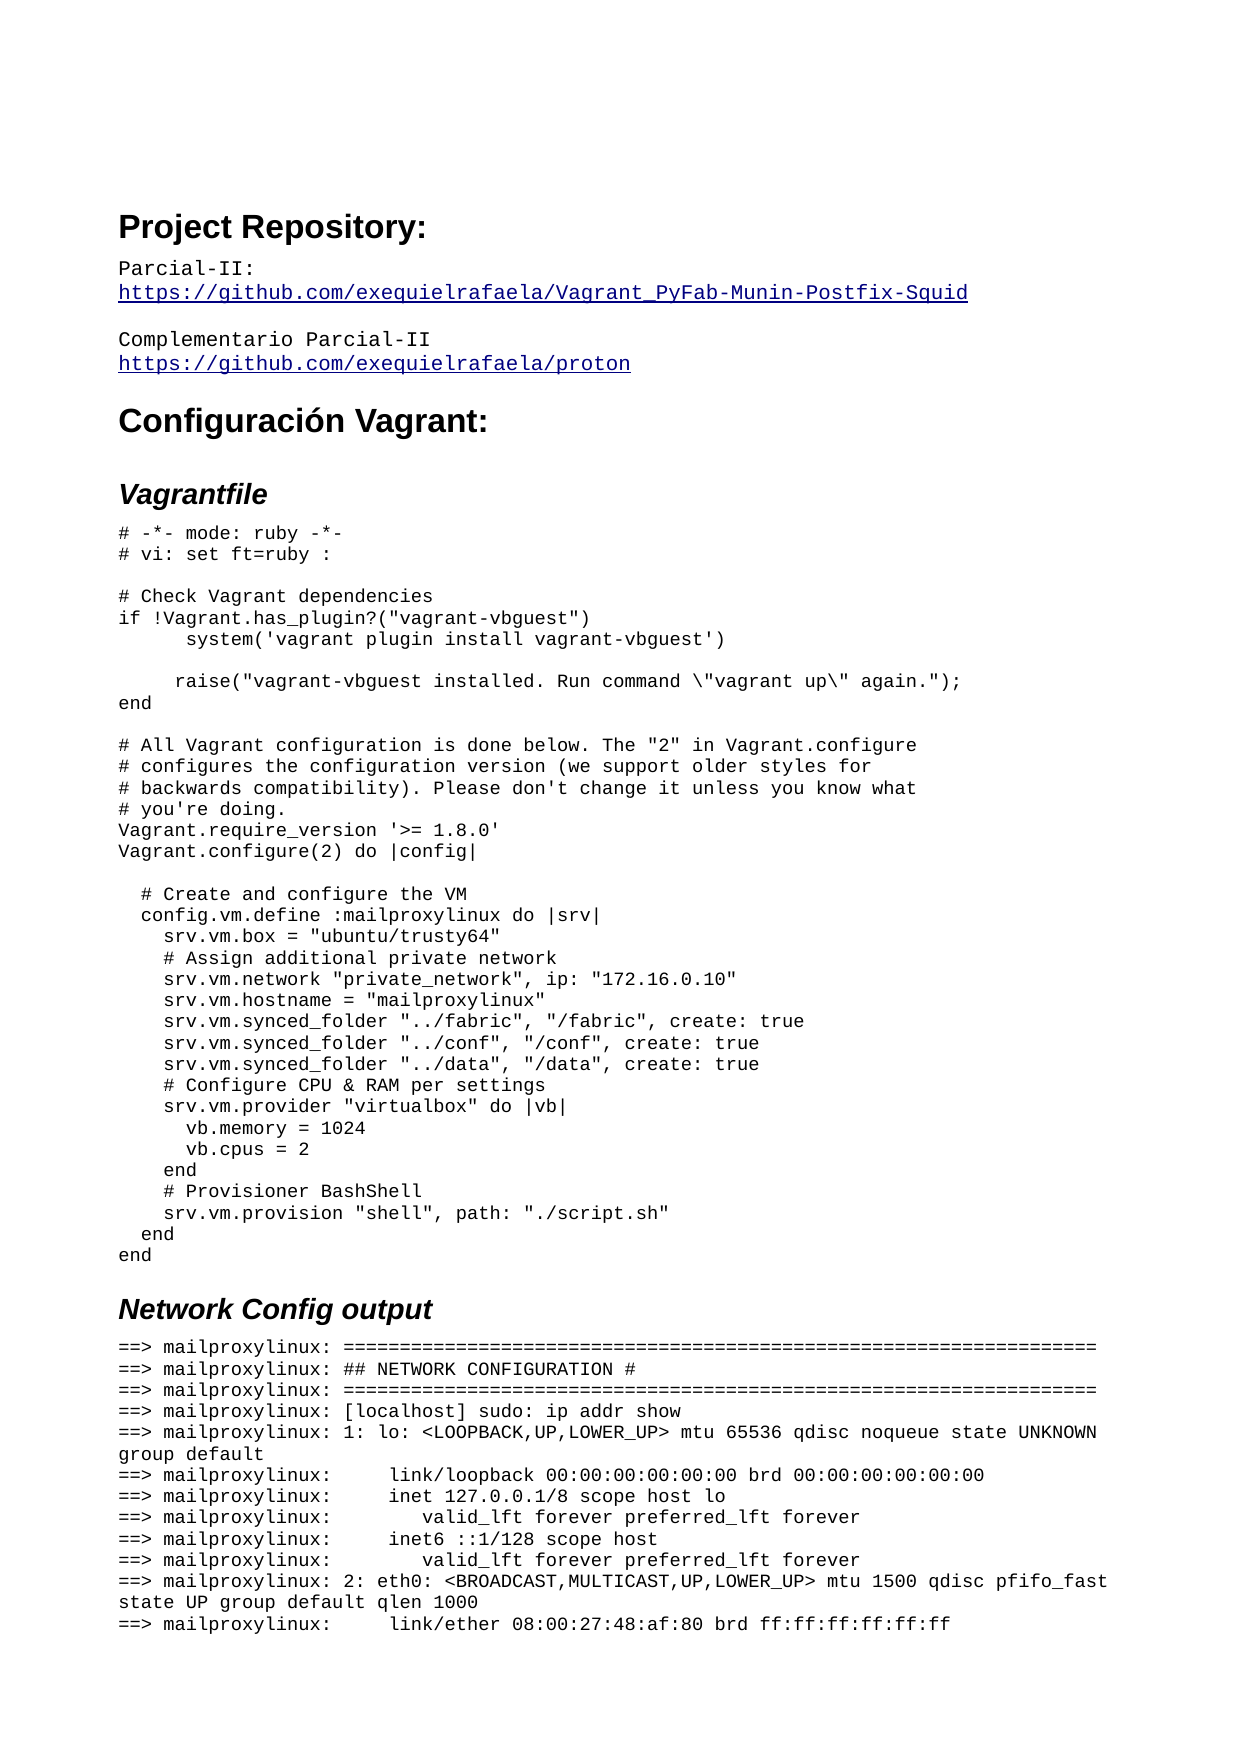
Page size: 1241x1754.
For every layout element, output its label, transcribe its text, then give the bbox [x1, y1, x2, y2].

text if !Vagrant.has_plugin?("vagrant-vbguest") [118, 608, 1122, 630]
text ==> mailproxylinux: valid_lft forever preferred_lft forever [118, 1508, 1122, 1529]
subtitle Vagrantfile [118, 477, 1122, 511]
text ==> mailproxylinux: link/ether 08:00:27:48:af:80 brd ff:ff:ff:ff:ff:ff [118, 1614, 1122, 1636]
text system('vagrant plugin install vagrant-vbguest') [118, 630, 1122, 651]
text Complementario Parcial-II [118, 329, 1122, 353]
text ==> mailproxylinux: 2: eth0: <BROADCAST,MULTICAST,UP,LOWER_UP> mtu 1500 qdisc pfifo_fast state UP group default qlen 1000 [118, 1572, 1122, 1614]
text ==> mailproxylinux: =================================================================== [118, 1338, 1122, 1359]
text Vagrant.configure(2) do |config| [118, 842, 1122, 863]
text srv.vm.synced_folder "../data", "/data", create: true [118, 1055, 1122, 1076]
text # Create and configure the VM [118, 885, 1122, 906]
text # vi: set ft=ruby : [118, 545, 1122, 566]
text srv.vm.provider "virtualbox" do |vb| [118, 1097, 1122, 1118]
text end [118, 693, 1122, 715]
text raise("vagrant-vbguest installed. Run command \"vagrant up\" again."); [118, 672, 1122, 693]
text # you're doing. [118, 800, 1122, 821]
text vb.memory = 1024 [118, 1118, 1122, 1140]
text # backwards compatibility). Please don't change it unless you know what [118, 778, 1122, 800]
text # Assign additional private network [118, 948, 1122, 970]
text Parcial-II: [118, 258, 1122, 282]
text # All Vagrant configuration is done below. The "2" in Vagrant.configure [118, 736, 1122, 757]
text # Configure CPU & RAM per settings [118, 1076, 1122, 1097]
text ==> mailproxylinux: [localhost] sudo: ip addr show [118, 1402, 1122, 1423]
text ==> mailproxylinux: inet6 ::1/128 scope host [118, 1529, 1122, 1551]
text ==> mailproxylinux: ## NETWORK CONFIGURATION # [118, 1359, 1122, 1381]
text srv.vm.synced_folder "../conf", "/conf", create: true [118, 1033, 1122, 1055]
text vb.cpus = 2 [118, 1140, 1122, 1161]
text ==> mailproxylinux: inet 127.0.0.1/8 scope host lo [118, 1487, 1122, 1508]
text # Provisioner BashShell [118, 1182, 1122, 1203]
subtitle Project Repository: [118, 207, 1122, 246]
text srv.vm.box = "ubuntu/trusty64" [118, 927, 1122, 948]
text end [118, 1225, 1122, 1246]
text end [118, 1161, 1122, 1182]
text srv.vm.network "private_network", ip: "172.16.0.10" [118, 970, 1122, 991]
text ==> mailproxylinux: valid_lft forever preferred_lft forever [118, 1551, 1122, 1572]
text srv.vm.provision "shell", path: "./script.sh" [118, 1203, 1122, 1225]
text # Check Vagrant dependencies [118, 587, 1122, 608]
text srv.vm.synced_folder "../fabric", "/fabric", create: true [118, 1012, 1122, 1033]
text Vagrant.require_version '>= 1.8.0' [118, 821, 1122, 842]
text end [118, 1246, 1122, 1267]
text ==> mailproxylinux: =================================================================== [118, 1381, 1122, 1402]
subtitle Network Config output [118, 1292, 1122, 1326]
text https://github.com/exequielrafaela/proton [118, 353, 1122, 376]
text # -*- mode: ruby -*- [118, 523, 1122, 545]
text https://github.com/exequielrafaela/Vagrant_PyFab-Munin-Postfix-Squid [118, 282, 1122, 305]
text srv.vm.hostname = "mailproxylinux" [118, 991, 1122, 1012]
text config.vm.define :mailproxylinux do |srv| [118, 906, 1122, 927]
text # configures the configuration version (we support older styles for [118, 757, 1122, 778]
subtitle Configuración Vagrant: [118, 401, 1122, 440]
text ==> mailproxylinux: link/loopback 00:00:00:00:00:00 brd 00:00:00:00:00:00 [118, 1466, 1122, 1487]
text ==> mailproxylinux: 1: lo: <LOOPBACK,UP,LOWER_UP> mtu 65536 qdisc noqueue state UNKNOWN group default [118, 1423, 1122, 1466]
